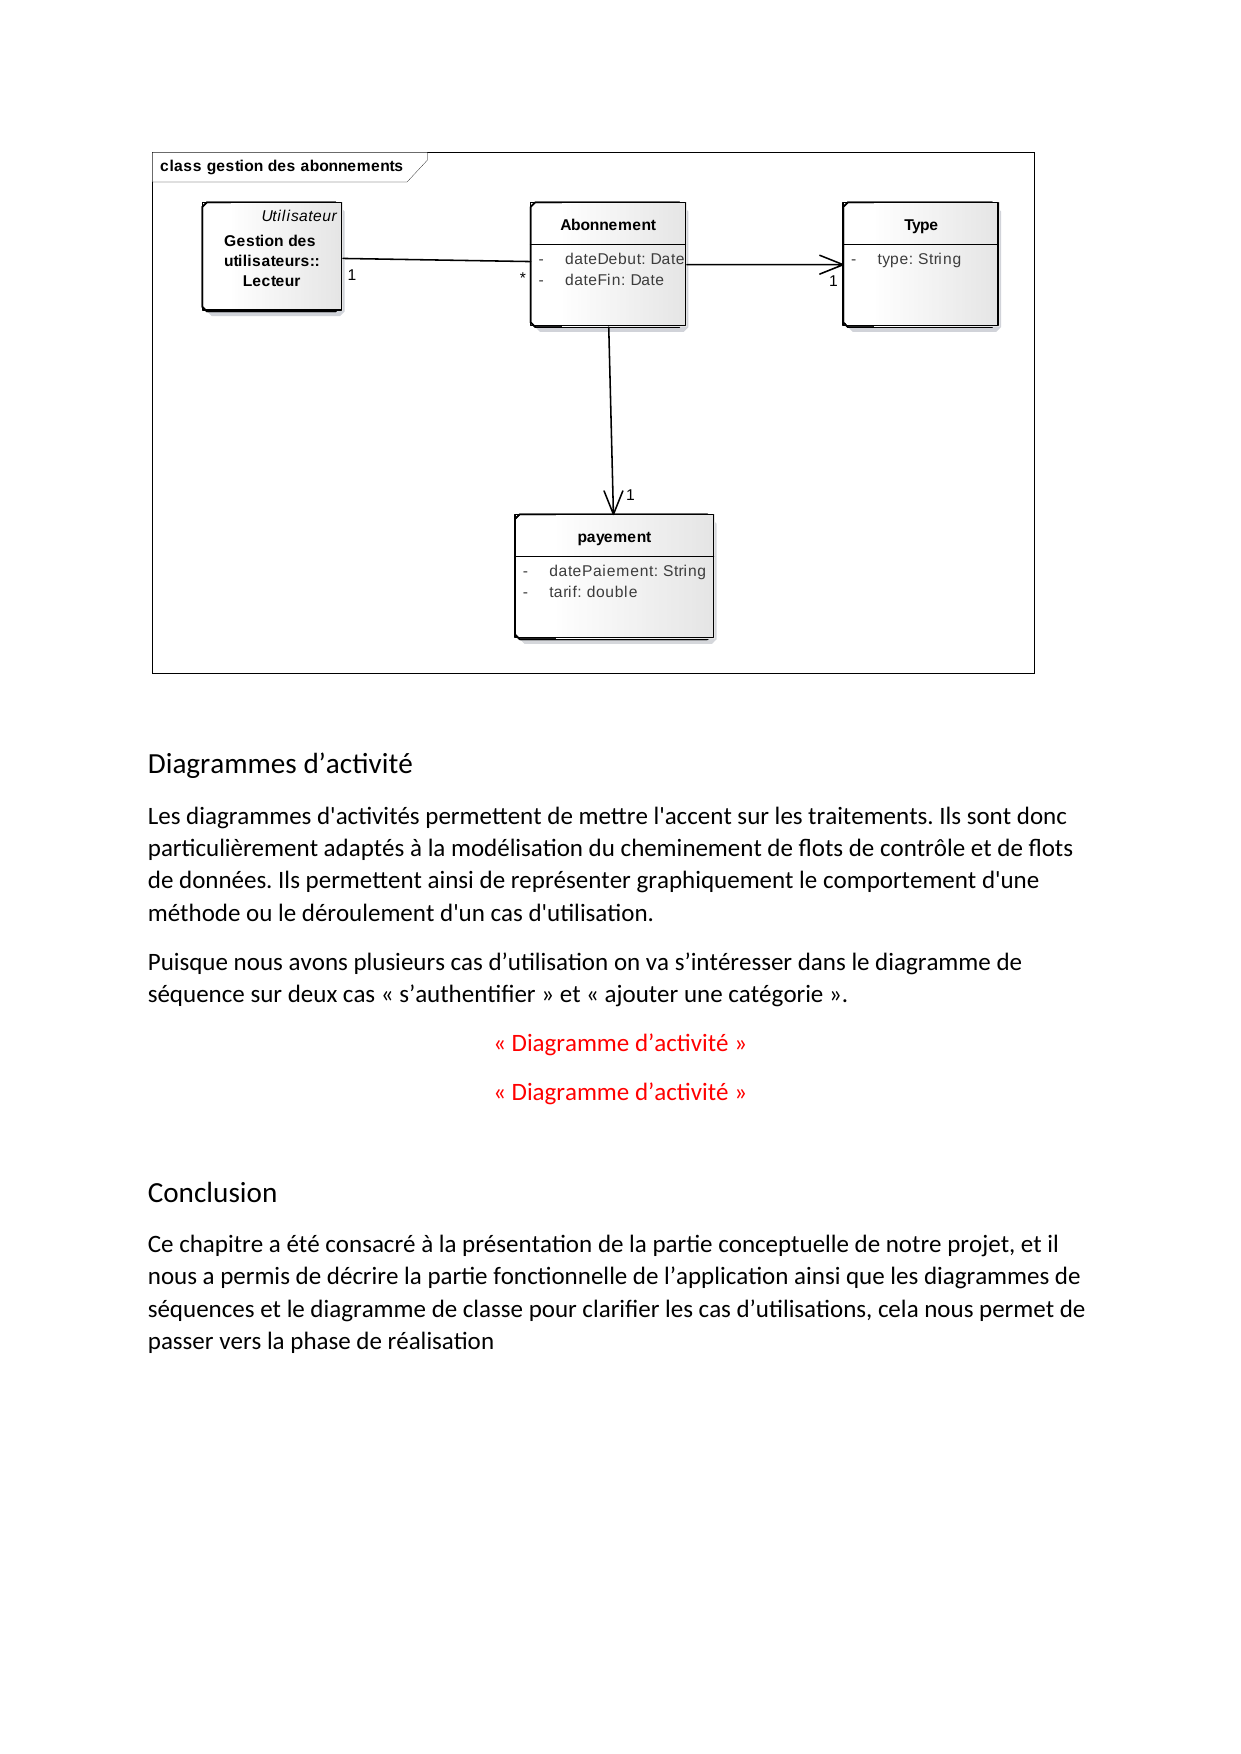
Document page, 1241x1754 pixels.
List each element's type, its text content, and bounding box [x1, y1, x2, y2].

text Puisque nous avons plusieurs cas d’utilisation on va s’intéresser dans le diagramme de séquence sur deux cas « s’authentifier » et « ajouter une catégorie ». [148, 946, 1093, 1008]
text « Diagramme d’activité » [148, 1027, 1093, 1057]
text Conclusion [148, 1174, 1093, 1209]
text Les diagrammes d'activités permettent de mettre l'accent sur les traitements. Ils sont donc particulièrement adaptés à la modélisation du cheminement de flots de contrôle et de flots de données. Ils permettent ainsi de représenter graphiquement le comportement d'une méthode ou le déroulement d'un cas d'utilisation. [148, 800, 1093, 927]
text « Diagramme d’activité » [148, 1076, 1093, 1106]
text Diagrammes d’activité [148, 746, 1093, 781]
text Ce chapitre a été consacré à la présentation de la partie conceptuelle de notre projet, et il nous a permis de décrire la partie fonctionnelle de l’application ainsi que les diagrammes de séquences et le diagramme de classe pour clarifier les cas d’utilisations, cela nous permet de passer vers la phase de réalisation [148, 1228, 1093, 1356]
